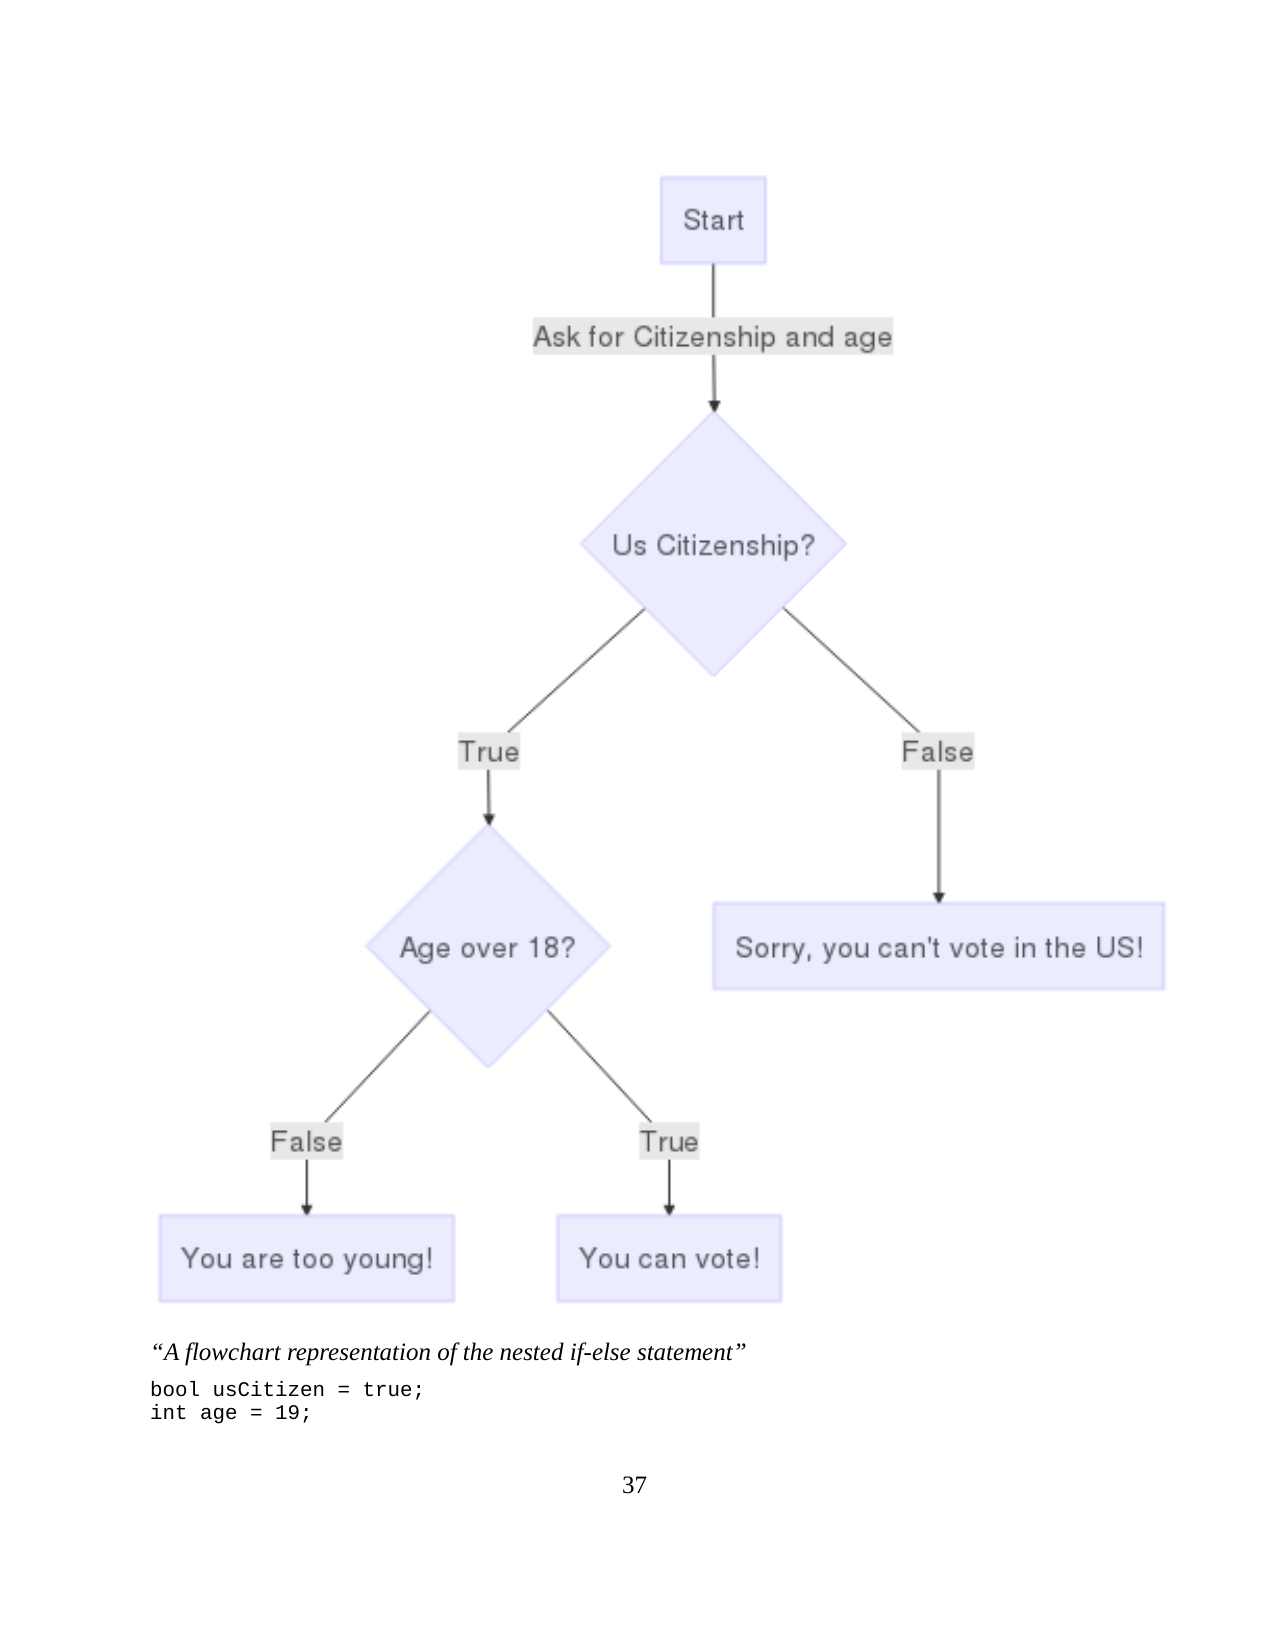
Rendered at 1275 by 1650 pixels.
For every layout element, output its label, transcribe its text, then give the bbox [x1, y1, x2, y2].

picture [150, 150, 1196, 1325]
text bool usCitizen = true; [150, 1379, 1125, 1402]
text int age = 19; [150, 1402, 1125, 1426]
text “A flowchart representation of the nested if-else statement” [150, 1337, 1125, 1366]
